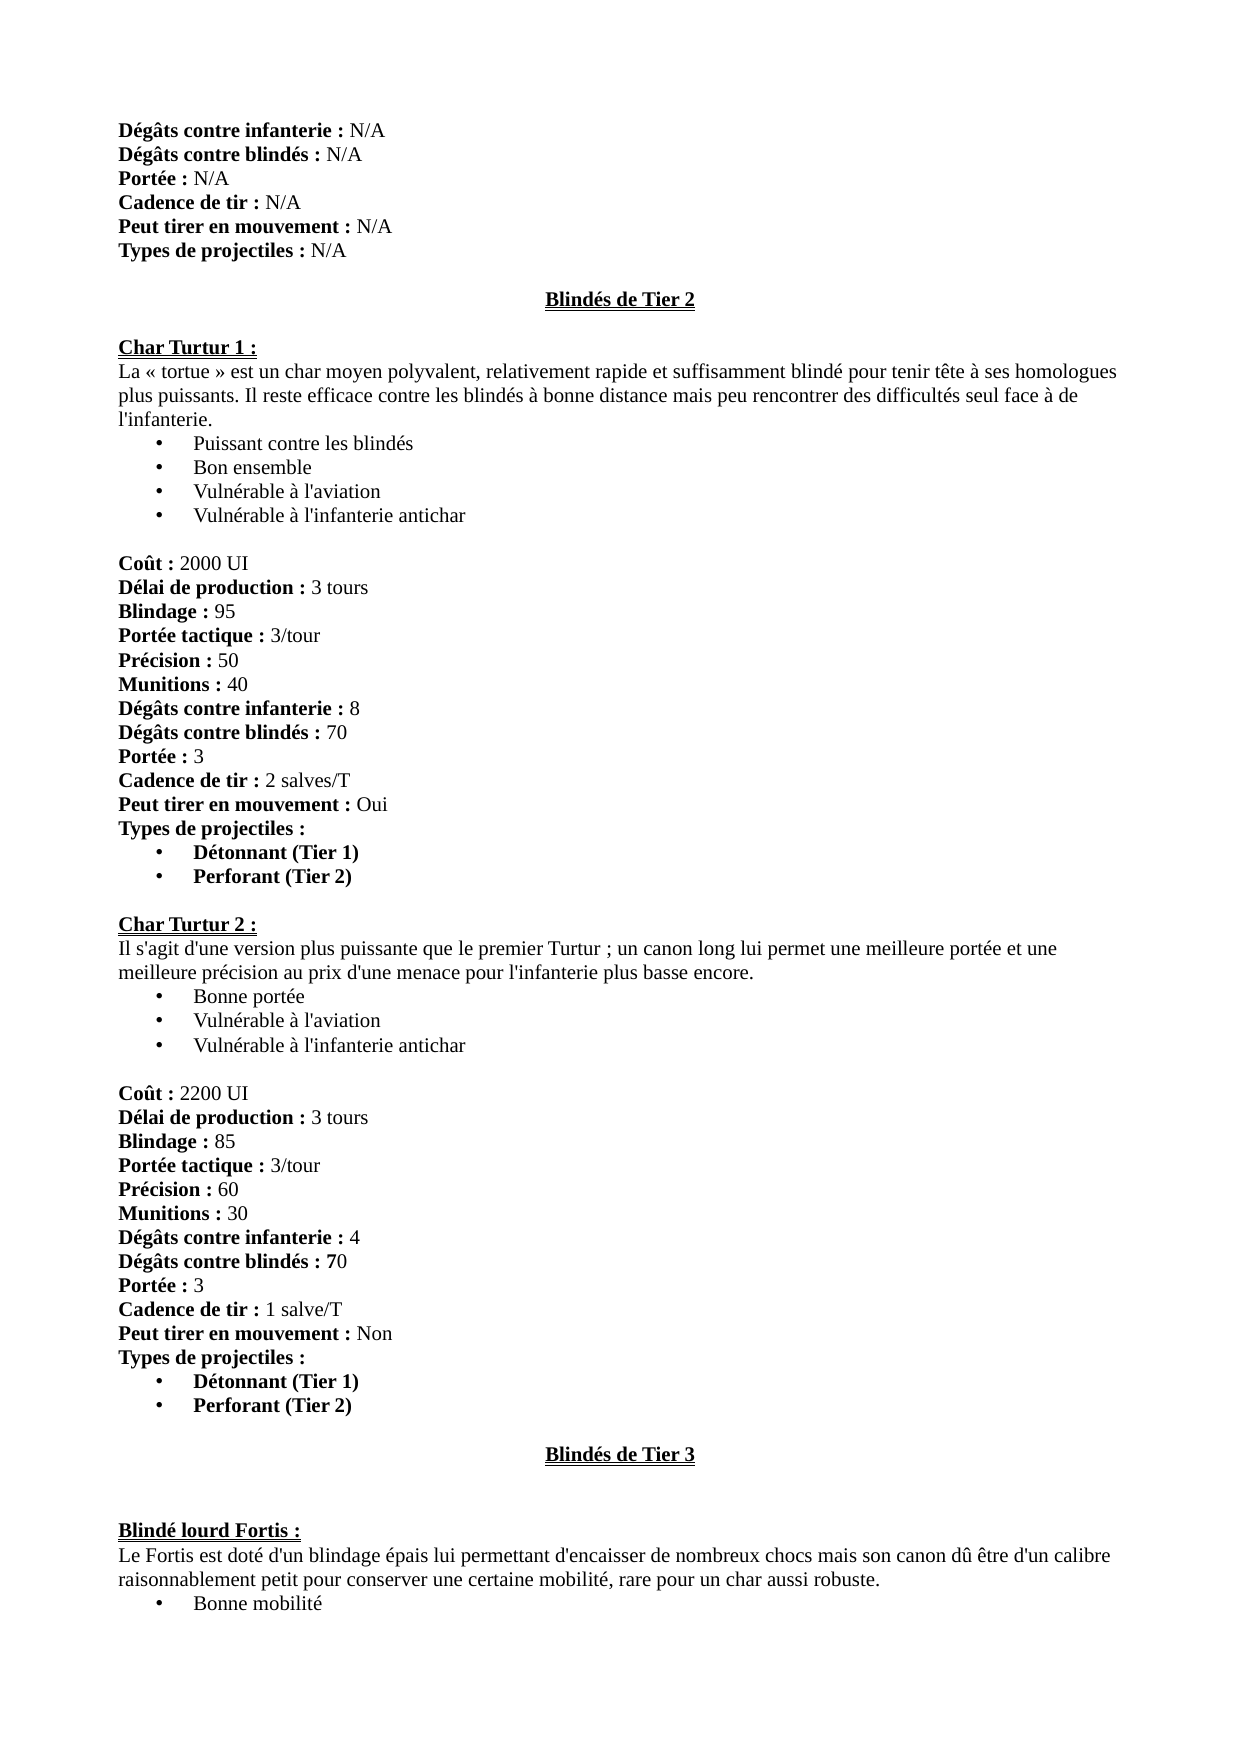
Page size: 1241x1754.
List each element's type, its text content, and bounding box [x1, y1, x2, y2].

text Dégâts contre infanterie : N/A [118, 118, 1122, 142]
text Munitions : 30 [118, 1201, 1122, 1225]
list Vulnérable à l'infanterie antichar [156, 503, 1122, 527]
text Peut tirer en mouvement : N/A [118, 214, 1122, 238]
text Peut tirer en mouvement : Oui [118, 792, 1122, 816]
list Bonne portée [156, 984, 1122, 1008]
text Portée : 3 [118, 1273, 1122, 1297]
list Bon ensemble [156, 455, 1122, 479]
text Dégâts contre blindés : 70 [118, 1249, 1122, 1273]
text Portée : 3 [118, 744, 1122, 768]
list Perforant (Tier 2) [156, 1393, 1122, 1417]
text Portée tactique : 3/tour [118, 1153, 1122, 1177]
list Vulnérable à l'aviation [156, 479, 1122, 503]
text Types de projectiles : [118, 1345, 1122, 1369]
text Peut tirer en mouvement : Non [118, 1321, 1122, 1345]
text Coût : 2200 UI [118, 1081, 1122, 1105]
text Dégâts contre blindés : 70 [118, 720, 1122, 744]
text Dégâts contre blindés : N/A [118, 142, 1122, 166]
text Cadence de tir : N/A [118, 190, 1122, 214]
text Coût : 2000 UI [118, 551, 1122, 575]
text Délai de production : 3 tours [118, 575, 1122, 599]
text La « tortue » est un char moyen polyvalent, relativement rapide et suffisamment blindé pour tenir tête à ses homologues plus puissants. Il reste efficace contre les blindés à bonne distance mais peu rencontrer des difficultés seul face à de l'infanterie. [118, 359, 1122, 431]
text Blindage : 85 [118, 1129, 1122, 1153]
list Vulnérable à l'aviation [156, 1008, 1122, 1032]
text Le Fortis est doté d'un blindage épais lui permettant d'encaisser de nombreux chocs mais son canon dû être d'un calibre raisonnablement petit pour conserver une certaine mobilité, rare pour un char aussi robuste. [118, 1542, 1122, 1591]
text Blindés de Tier 2 [118, 287, 1122, 311]
text Cadence de tir : 1 salve/T [118, 1297, 1122, 1321]
text Portée tactique : 3/tour [118, 623, 1122, 647]
text Il s'agit d'une version plus puissante que le premier Turtur ; un canon long lui permet une meilleure portée et une meilleure précision au prix d'une menace pour l'infanterie plus basse encore. [118, 936, 1122, 984]
text Dégâts contre infanterie : 4 [118, 1225, 1122, 1249]
list Puissant contre les blindés [156, 431, 1122, 455]
text Précision : 50 [118, 647, 1122, 672]
list Bonne mobilité [156, 1591, 1122, 1615]
list Détonnant (Tier 1) [156, 1369, 1122, 1393]
text Blindés de Tier 3 [118, 1442, 1122, 1466]
list Vulnérable à l'infanterie antichar [156, 1032, 1122, 1057]
text Char Turtur 2 : [118, 912, 1122, 936]
text Char Turtur 1 : [118, 335, 1122, 359]
list Perforant (Tier 2) [156, 864, 1122, 888]
text Types de projectiles : [118, 816, 1122, 840]
text Précision : 60 [118, 1177, 1122, 1201]
text Blindé lourd Fortis : [118, 1518, 1122, 1542]
text Munitions : 40 [118, 672, 1122, 696]
text Blindage : 95 [118, 599, 1122, 623]
list Détonnant (Tier 1) [156, 840, 1122, 864]
text Dégâts contre infanterie : 8 [118, 696, 1122, 720]
text Délai de production : 3 tours [118, 1105, 1122, 1129]
text Portée : N/A [118, 166, 1122, 190]
text Types de projectiles : N/A [118, 238, 1122, 262]
text Cadence de tir : 2 salves/T [118, 768, 1122, 792]
